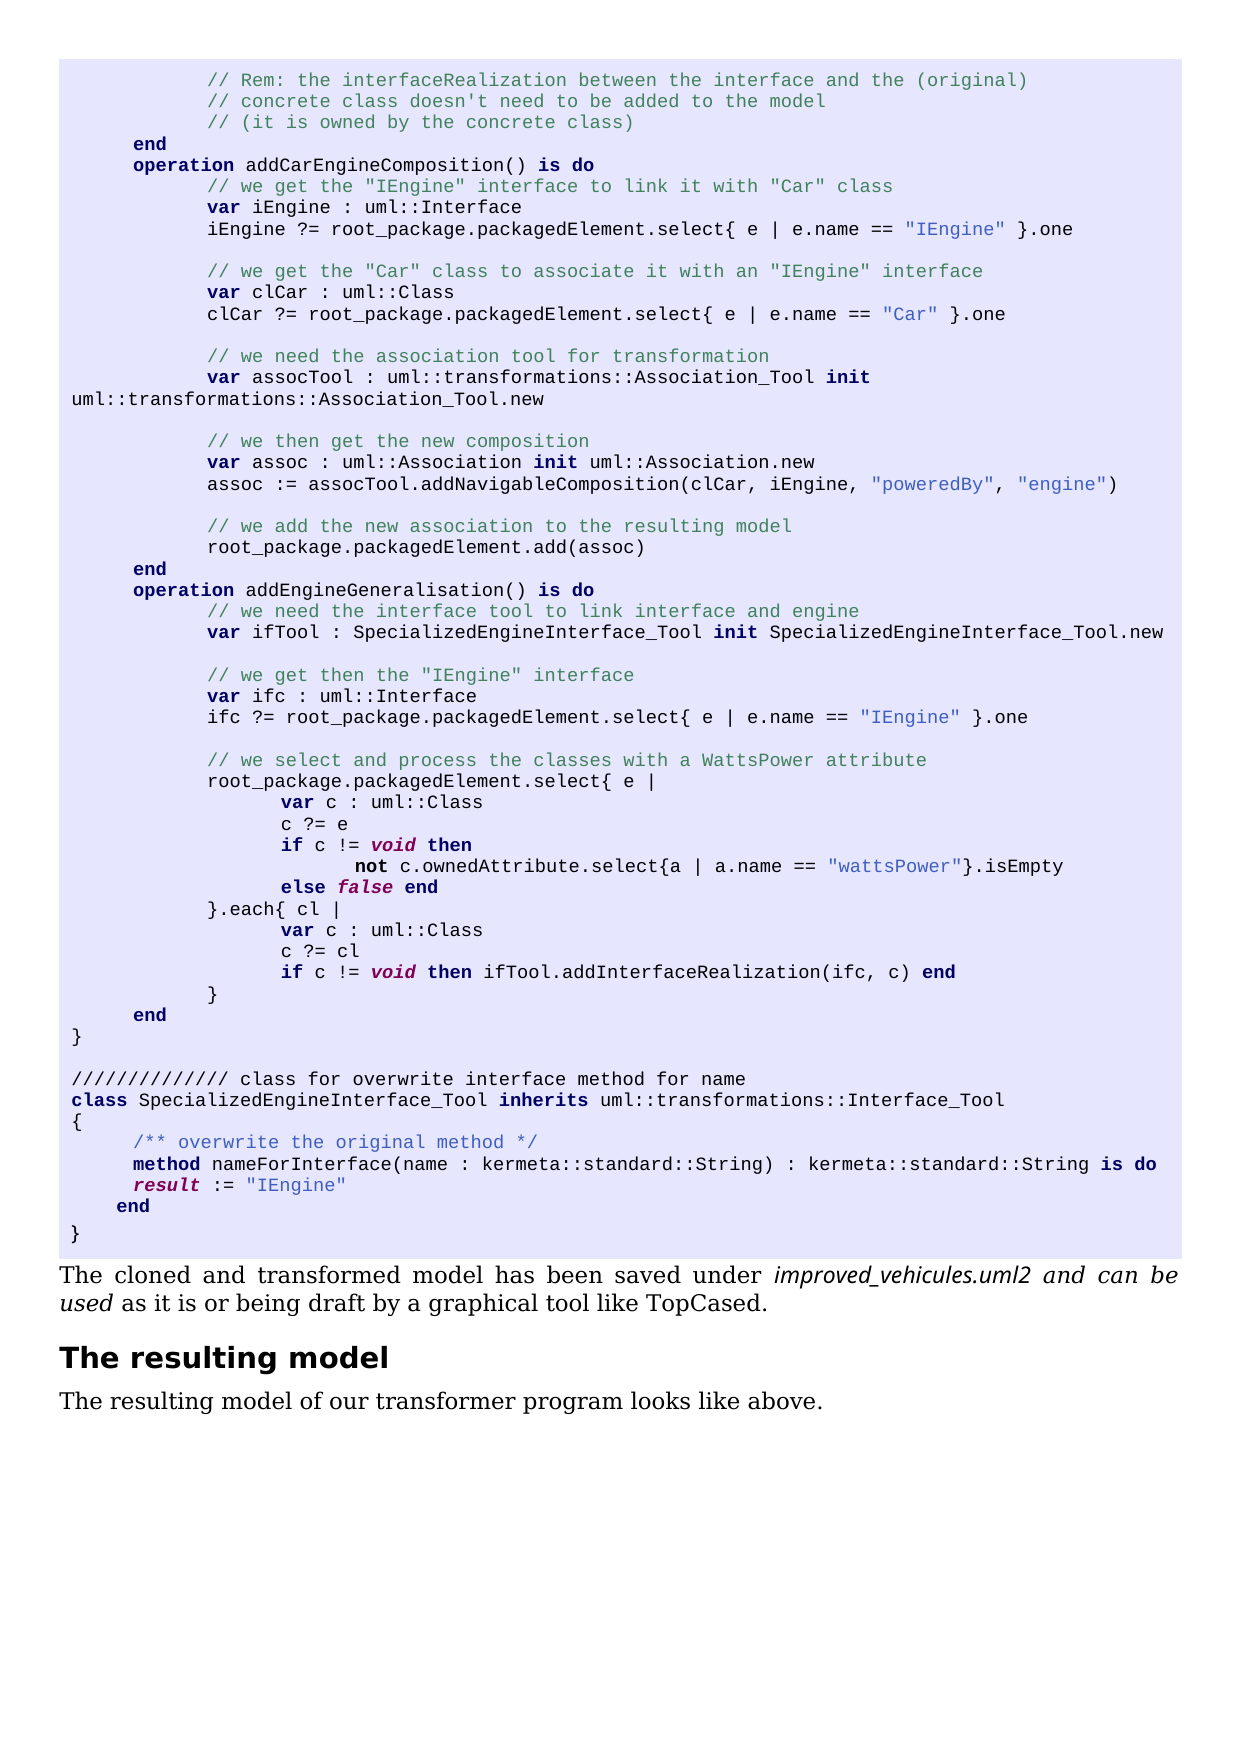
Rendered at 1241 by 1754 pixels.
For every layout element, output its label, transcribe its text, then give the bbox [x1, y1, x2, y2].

text } [60, 1015, 1181, 1037]
text var assoc : uml::Association init uml::Association.new [60, 442, 1181, 463]
text // we get the "Car" class to associate it with an "IEngine" interface [60, 250, 1181, 272]
text // we get then the "IEngine" interface [60, 654, 1181, 675]
text c ?= cl [60, 930, 1181, 952]
text operation addCarEngineComposition() is do [60, 144, 1181, 165]
text end [60, 994, 1181, 1015]
text var ifc : uml::Interface [60, 675, 1181, 697]
text class SpecializedEngineInterface_Tool inherits uml::transformations::Interface_Tool [60, 1079, 1181, 1100]
text else false end [60, 867, 1181, 888]
text // concrete class doesn't need to be added to the model [60, 80, 1181, 102]
text end [60, 1185, 1181, 1207]
text }.each{ cl | [60, 888, 1181, 909]
text c ?= e [60, 803, 1181, 824]
text var assocTool : uml::transformations::Association_Tool init uml::transformations::Association_Tool.new [60, 357, 1181, 399]
text method nameForInterface(name : kermeta::standard::String) : kermeta::standard::String is do [60, 1143, 1181, 1164]
text iEngine ?= root_package.packagedElement.select{ e | e.name == "IEngine" }.one [60, 208, 1181, 229]
text // we select and process the classes with a WattsPower attribute [60, 739, 1181, 760]
text end [60, 548, 1181, 569]
text // we add the new association to the resulting model [60, 505, 1181, 527]
text var ifTool : SpecializedEngineInterface_Tool init SpecializedEngineInterface_Tool.new [60, 612, 1181, 633]
text The resulting model of our transformer program looks like above. [59, 1388, 1181, 1415]
text { [60, 1100, 1181, 1122]
text if c != void then [60, 824, 1181, 845]
text not c.ownedAttribute.select{a | a.name == "wattsPower"}.isEmpty [60, 845, 1181, 867]
text // we need the association tool for transformation [60, 335, 1181, 357]
text // we need the interface tool to link interface and engine [60, 590, 1181, 612]
text var iEngine : uml::Interface [60, 187, 1181, 208]
text assoc := assocTool.addNavigableComposition(clCar, iEngine, "poweredBy", "engine") [60, 463, 1181, 484]
text /** overwrite the original method */ [60, 1122, 1181, 1143]
text // we get the "IEngine" interface to link it with "Car" class [60, 165, 1181, 187]
text } [60, 1207, 1181, 1258]
text operation addEngineGeneralisation() is do [60, 569, 1181, 590]
text if c != void then ifTool.addInterfaceRealization(ifc, c) end [60, 952, 1181, 973]
text end [60, 123, 1181, 144]
text clCar ?= root_package.packagedElement.select{ e | e.name == "Car" }.one [60, 293, 1181, 314]
text // we then get the new composition [60, 420, 1181, 442]
text root_package.packagedElement.add(assoc) [60, 527, 1181, 548]
text var c : uml::Class [60, 909, 1181, 930]
subtitle The resulting model [59, 1342, 1181, 1376]
text root_package.packagedElement.select{ e | [60, 760, 1181, 782]
text ////////////// class for overwrite interface method for name [60, 1058, 1181, 1079]
text // (it is owned by the concrete class) [60, 102, 1181, 123]
text } [60, 973, 1181, 994]
text result := "IEngine" [60, 1164, 1181, 1185]
text ifc ?= root_package.packagedElement.select{ e | e.name == "IEngine" }.one [60, 697, 1181, 718]
text var c : uml::Class [60, 782, 1181, 803]
text The cloned and transformed model has been saved under improved_vehicules.uml2 and can be used as it is or being draft by a graphical tool like TopCased. [59, 1259, 1181, 1317]
text var clCar : uml::Class [60, 272, 1181, 293]
text // Rem: the interfaceRealization between the interface and the (original) [60, 60, 1181, 80]
